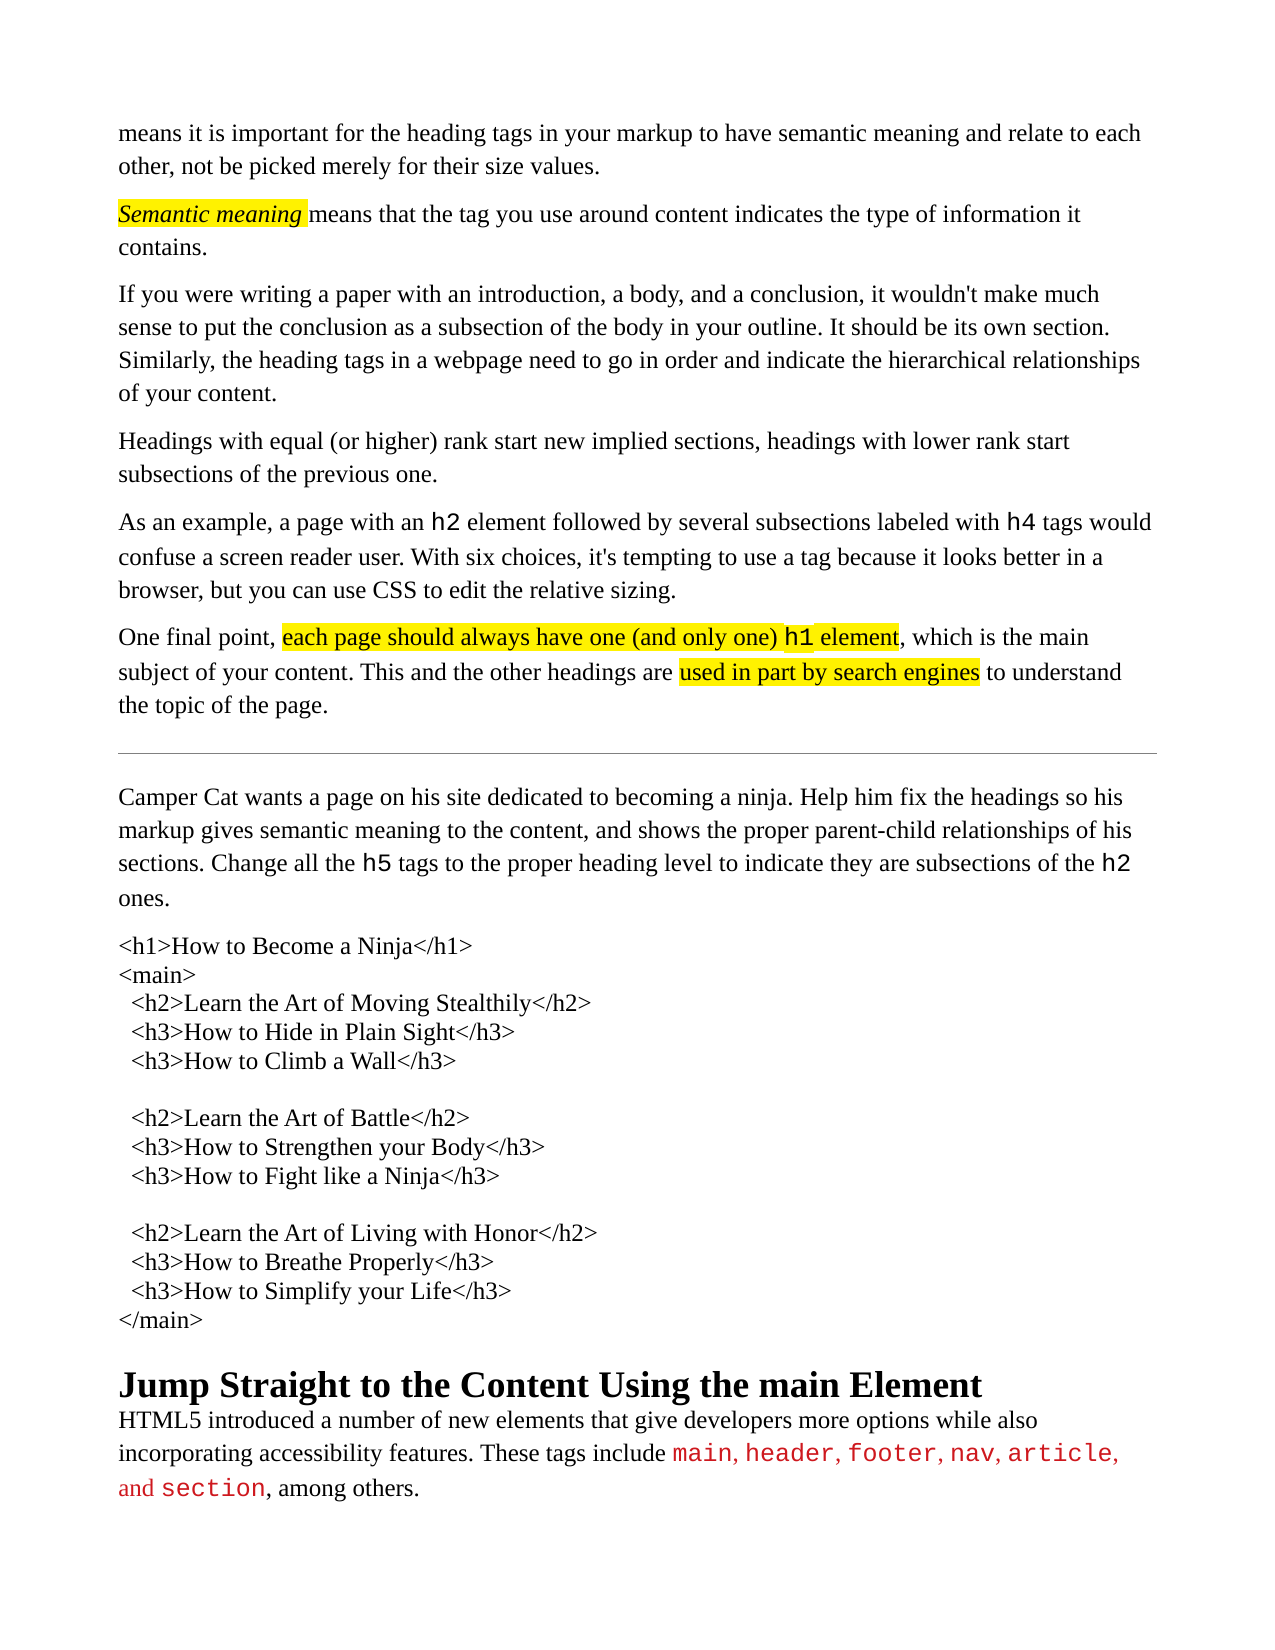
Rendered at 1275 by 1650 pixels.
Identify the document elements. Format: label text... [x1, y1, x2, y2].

text Semantic meaning means that the tag you use around content indicates the type of information it contains. [118, 199, 1157, 261]
text means it is important for the heading tags in your markup to have semantic meaning and relate to each other, not be picked merely for their size values. [118, 118, 1157, 180]
text <h3>How to Simplify your Life</h3> [118, 1276, 1157, 1305]
text HTML5 introduced a number of new elements that give developers more options while also incorporating accessibility features. These tags include main, header, footer, nav, article, and section, among others. [118, 1405, 1157, 1504]
text <h2>Learn the Art of Moving Stealthily</h2> [118, 988, 1157, 1017]
text <h3>How to Strengthen your Body</h3> [118, 1132, 1157, 1161]
text <h2>Learn the Art of Living with Honor</h2> [118, 1218, 1157, 1247]
text <h2>Learn the Art of Battle</h2> [118, 1103, 1157, 1132]
text If you were writing a paper with an introduction, a body, and a conclusion, it wouldn't make much sense to put the conclusion as a subsection of the body in your outline. It should be its own section. Similarly, the heading tags in a webpage need to go in order and indicate the hierarchical relationships of your content. [118, 279, 1157, 407]
text <h1>How to Become a Ninja</h1> [118, 931, 1157, 960]
text <main> [118, 960, 1157, 988]
text <h3>How to Fight like a Ninja</h3> [118, 1161, 1157, 1190]
text <h3>How to Breathe Properly</h3> [118, 1247, 1157, 1276]
text One final point, each page should always have one (and only one) h1 element, which is the main subject of your content. This and the other headings are used in part by search engines to understand the topic of the page. [118, 622, 1157, 719]
text As an example, a page with an h2 element followed by several subsections labeled with h4 tags would confuse a screen reader user. With six choices, it's tempting to use a tag because it looks better in a browser, but you can use CSS to edit the relative sizing. [118, 507, 1157, 603]
subtitle Jump Straight to the Content Using the main Element [118, 1362, 1157, 1405]
text <h3>How to Climb a Wall</h3> [118, 1046, 1157, 1075]
text <h3>How to Hide in Plain Sight</h3> [118, 1017, 1157, 1046]
text </main> [118, 1305, 1157, 1333]
text Camper Cat wants a page on his site dedicated to becoming a ninja. Help him fix the headings so his markup gives semantic meaning to the content, and shows the proper parent-child relationships of his sections. Change all the h5 tags to the proper heading level to indicate they are subsections of the h2 ones. [118, 782, 1157, 912]
text Headings with equal (or higher) rank start new implied sections, headings with lower rank start subsections of the previous one. [118, 426, 1157, 488]
